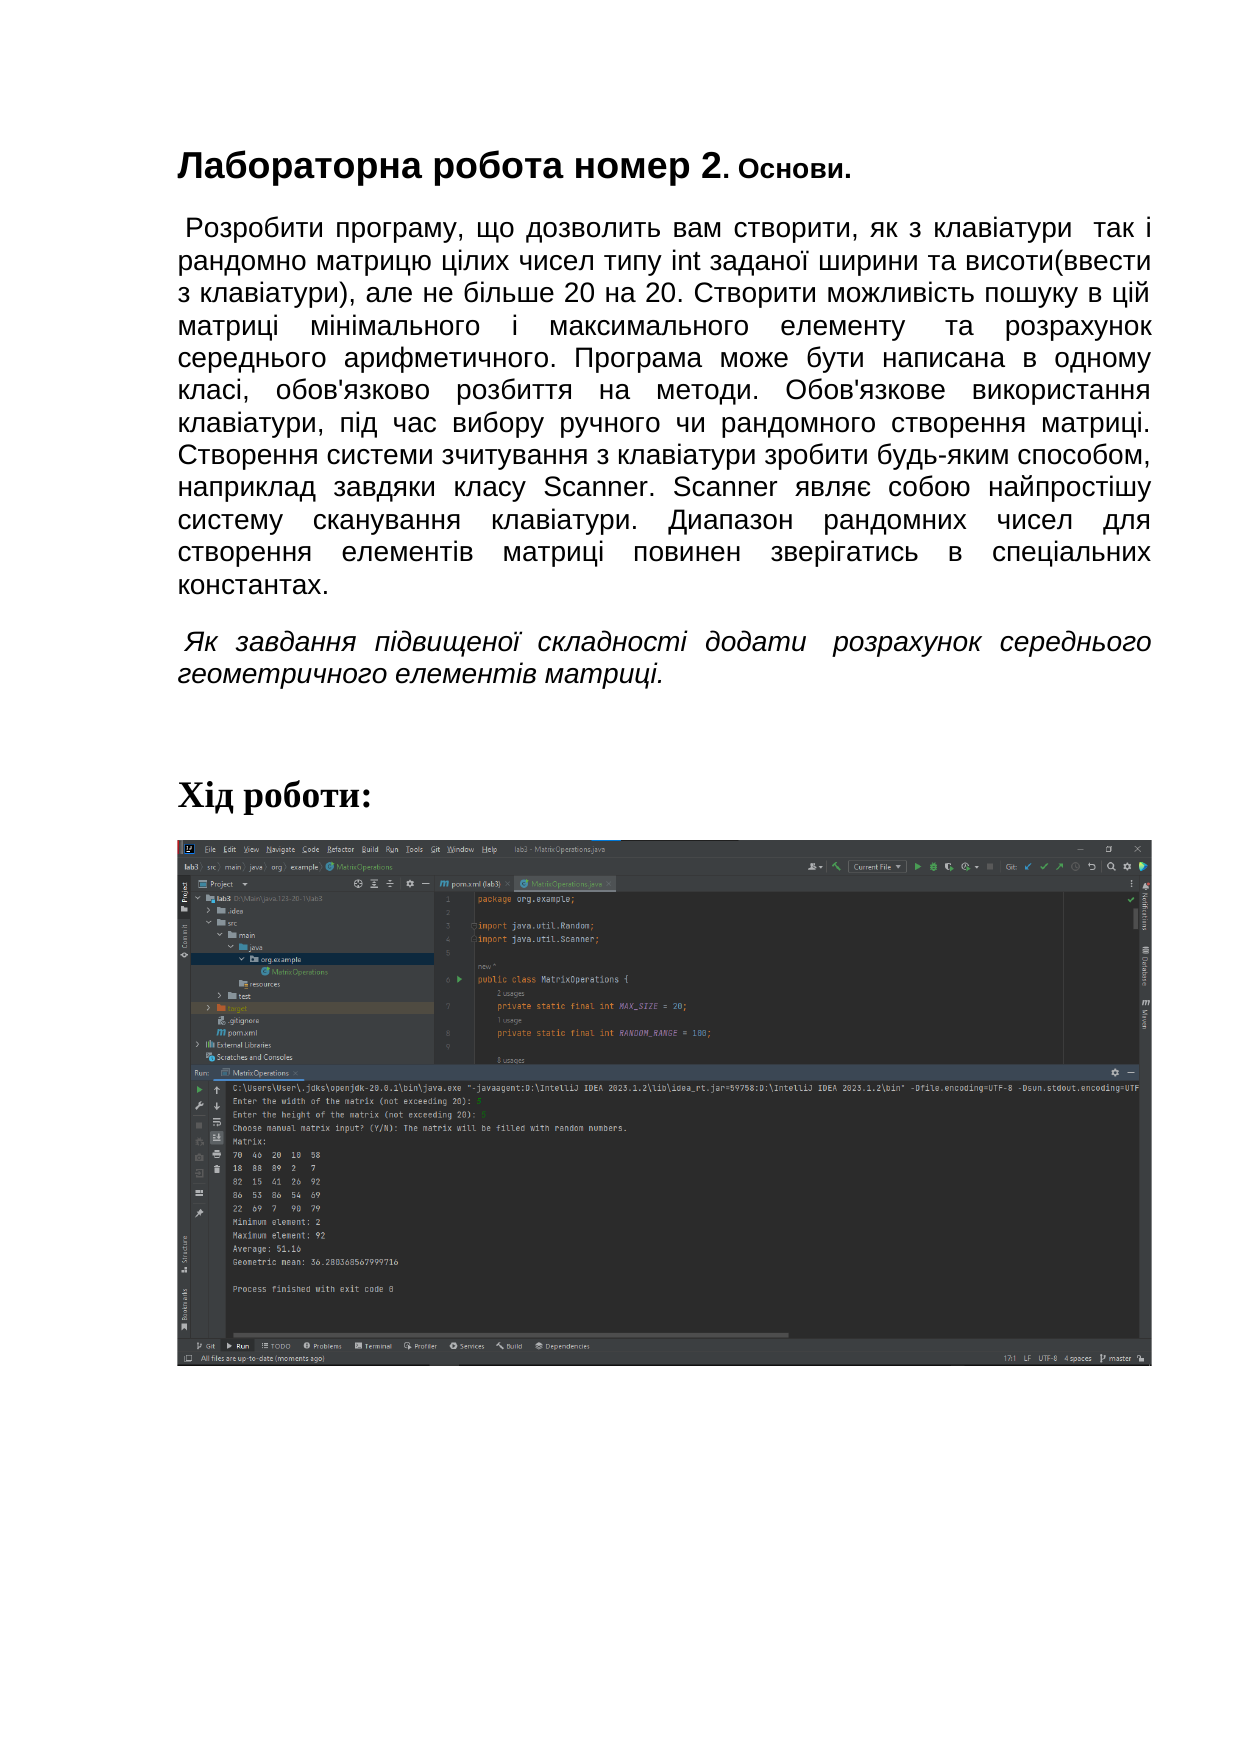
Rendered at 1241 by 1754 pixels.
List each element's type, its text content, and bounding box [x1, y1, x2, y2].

picture [177, 840, 1152, 1366]
text Розробити програму, що дозволить вам створити, як з клавіатури так і рандомно матрицю цілих чисел типу int заданої ширини та висоти(ввести з клавіатури), але не більше 20 на 20. Створити можливість пошуку в цій матриці мінімального і максимального елементу та розрахунок середнього арифметичного. Програма може бути написана в одному класі, обов'язково розбиття на методи. Обов'язкове використання клавіатури, під час вибору ручного чи рандомного створення матриці. Створення системи зчитування з клавіатури зробити будь-яким способом, наприклад завдяки класу Scanner. Scanner являє собою найпростішу систему сканування клавіатури. Диапазон рандомних чисел для створення елементів матриці повинен зверігатись в спеціальних константах. [177, 211, 1152, 600]
text Хід роботи: [177, 772, 1152, 815]
text Лабораторна робота номер 2. Основи. [177, 143, 1152, 186]
text Як завдання підвищеної складності додати розрахунок середнього геометричного елементів матриці. [177, 625, 1152, 690]
